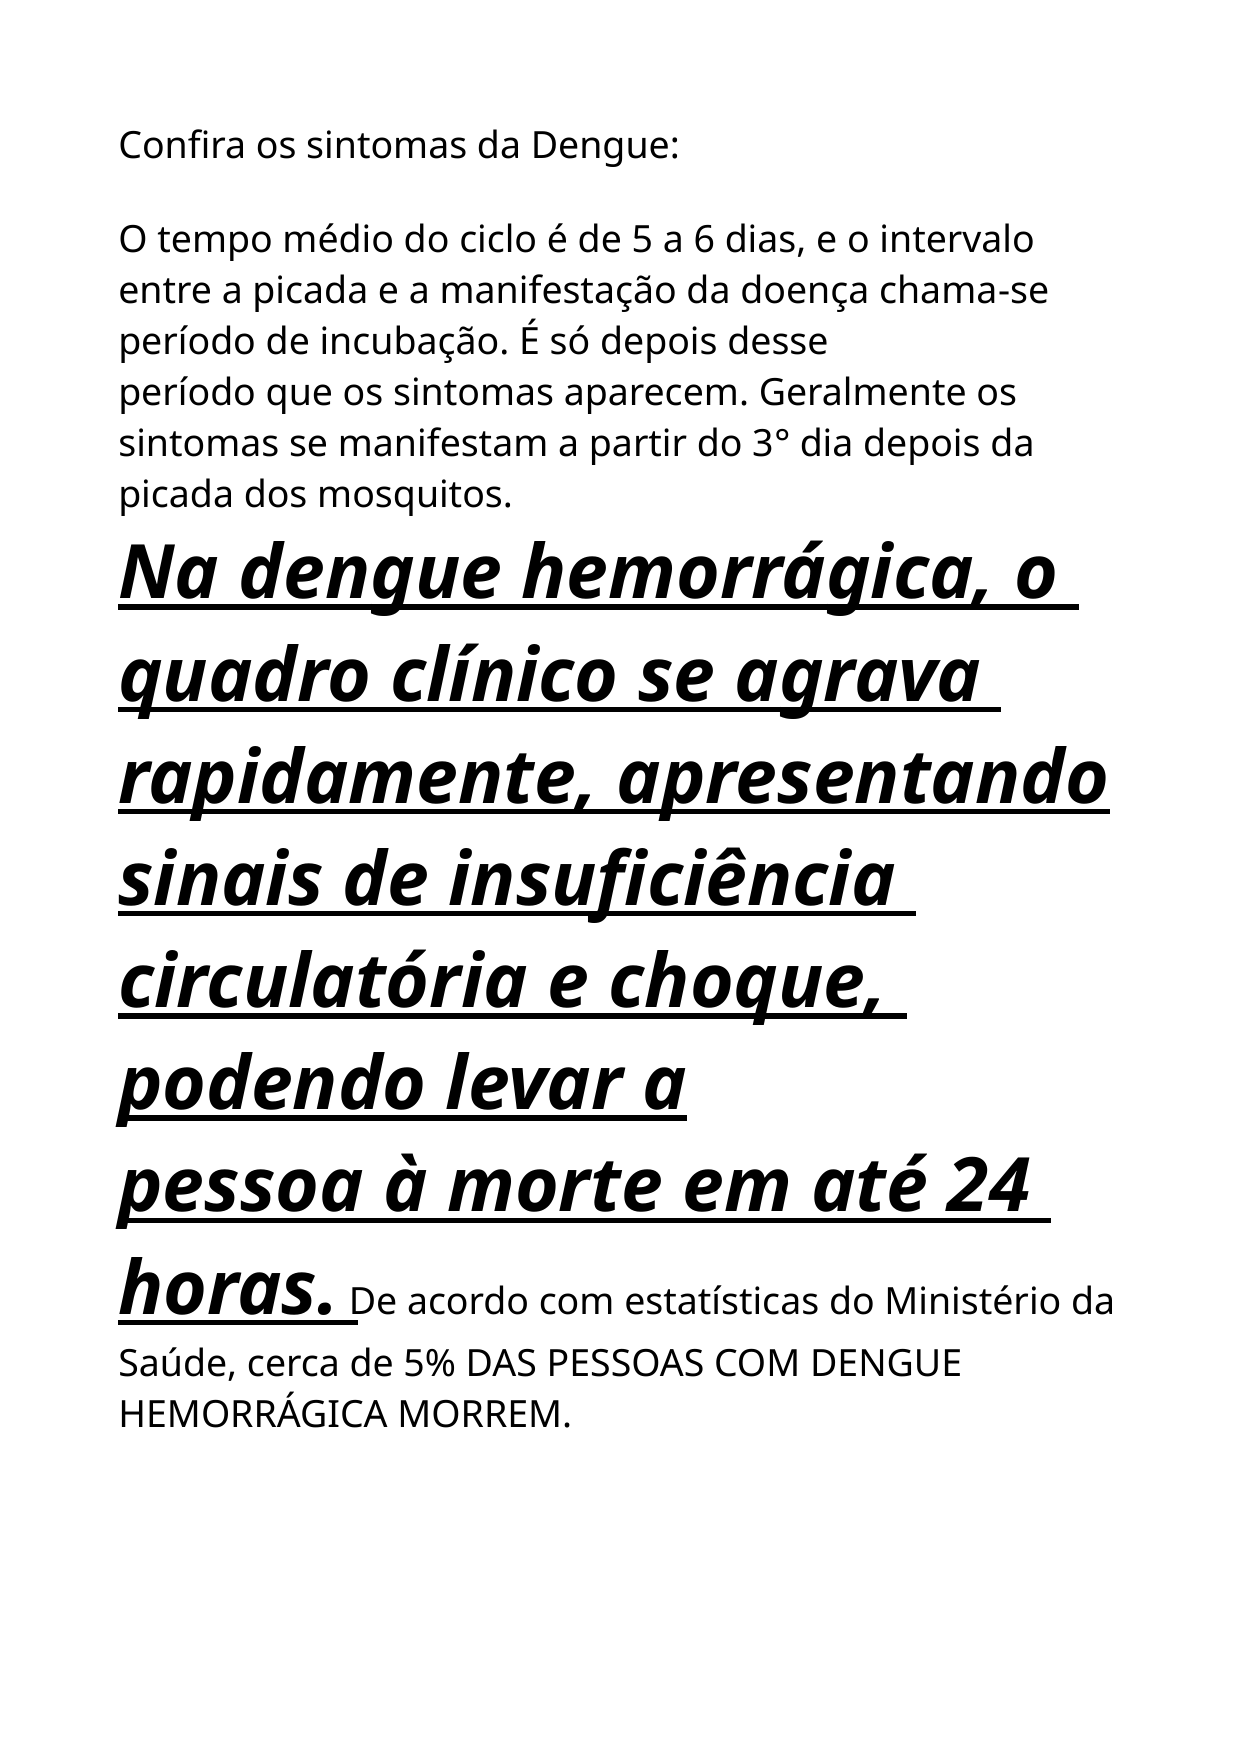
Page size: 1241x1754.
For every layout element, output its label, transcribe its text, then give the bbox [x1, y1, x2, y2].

text O tempo médio do ciclo é de 5 a 6 dias, e o intervalo entre a picada e a manifestação da doença chama-se período de incubação. É só depois desse período que os sintomas aparecem. Geralmente os sintomas se manifestam a partir do 3° dia depois da picada dos mosquitos. Na dengue hemorrágica, o quadro clínico se agrava rapidamente, apresentando sinais de insuficiência circulatória e choque, podendo levar a pessoa à morte em até 24 horas. De acordo com estatísticas do Ministério da Saúde, cerca de 5% DAS PESSOAS COM DENGUE HEMORRÁGICA MORREM. [118, 169, 1122, 1438]
text Confira os sintomas da Dengue: [118, 118, 1122, 169]
